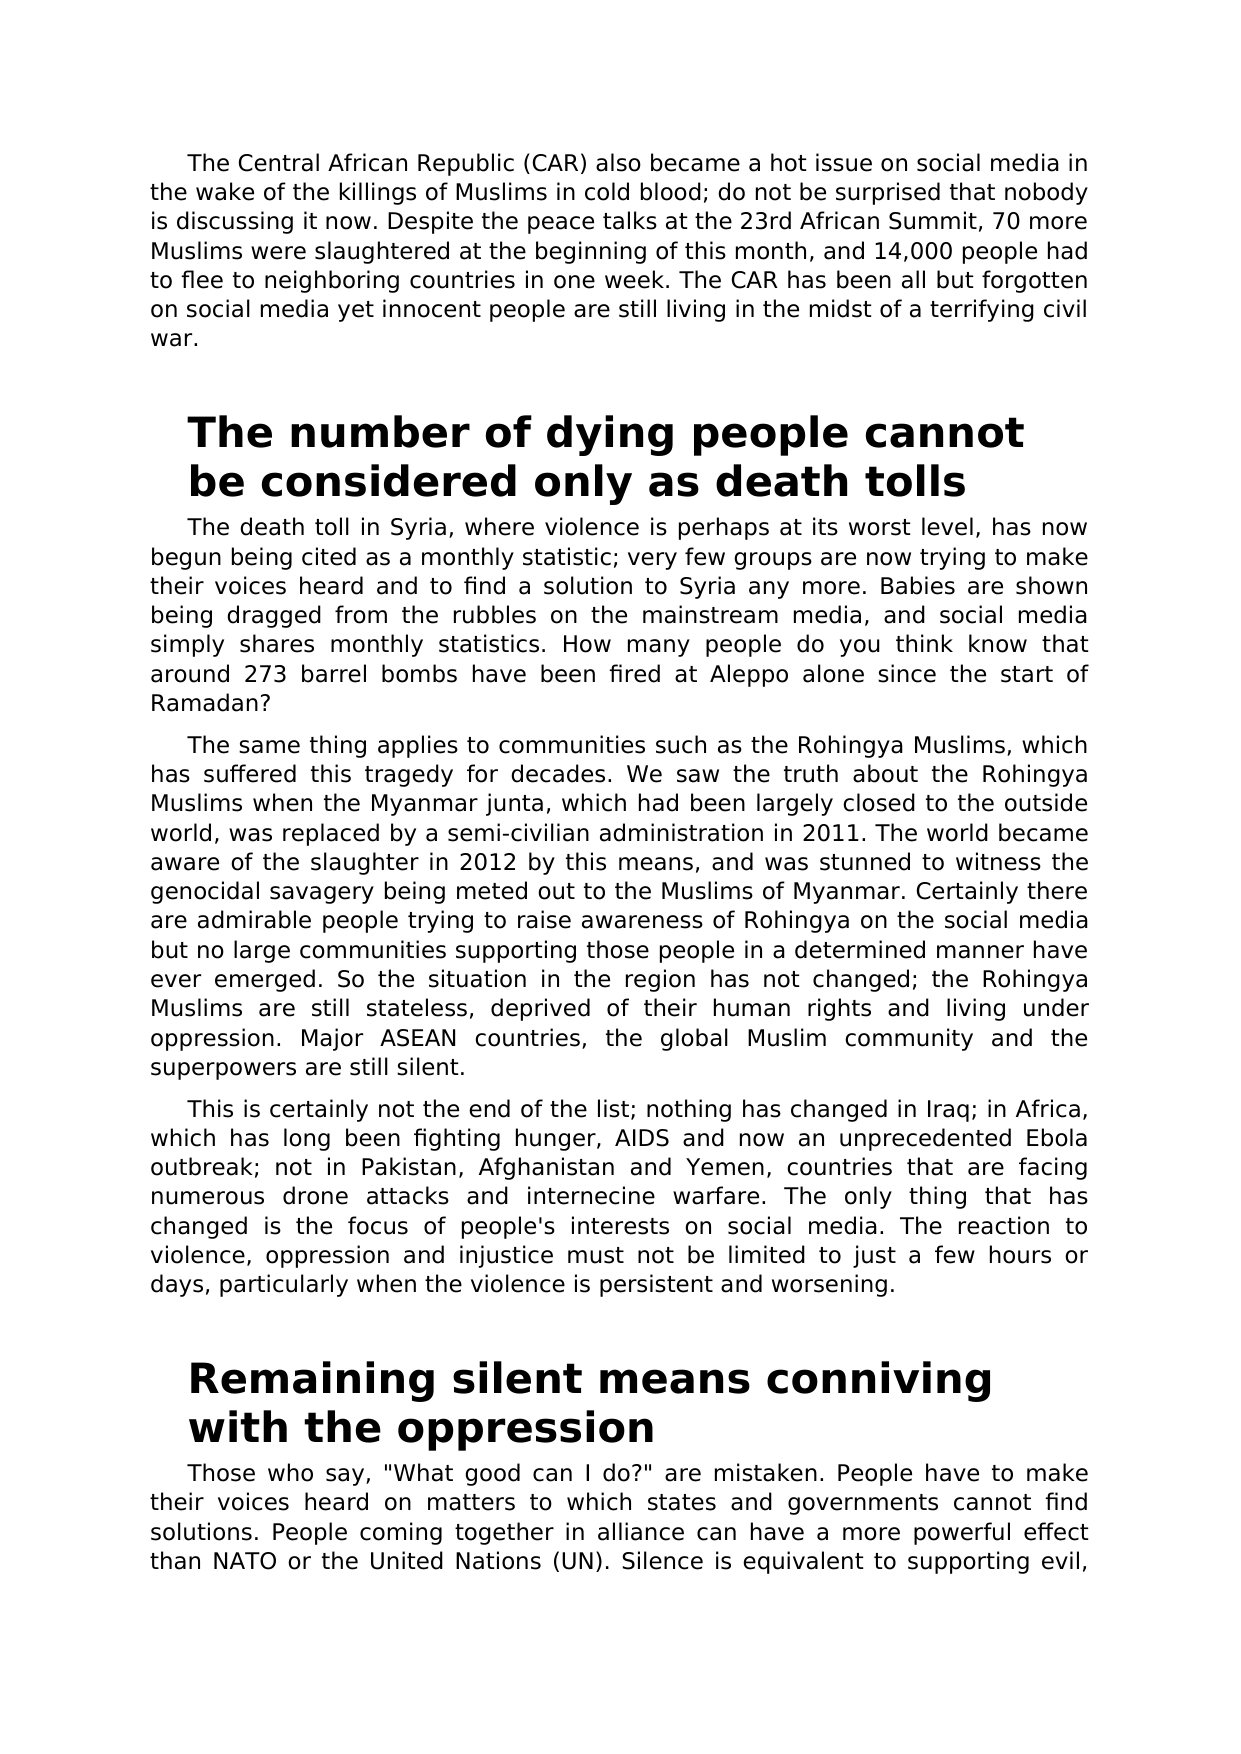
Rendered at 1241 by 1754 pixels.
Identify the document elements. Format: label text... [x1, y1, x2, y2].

text The death toll in Syria, where violence is perhaps at its worst level, has now begun being cited as a monthly statistic; very few groups are now trying to make their voices heard and to find a solution to Syria any more. Babies are shown being dragged from the rubbles on the mainstream media, and social media simply shares monthly statistics. How many people do you think know that around 273 barrel bombs have been fired at Aleppo alone since the start of Ramadan? [150, 514, 1090, 717]
text The same thing applies to communities such as the Rohingya Muslims, which has suffered this tragedy for decades. We saw the truth about the Rohingya Muslims when the Myanmar junta, which had been largely closed to the outside world, was replaced by a semi-civilian administration in 2011. The world became aware of the slaughter in 2012 by this means, and was stunned to witness the genocidal savagery being meted out to the Muslims of Myanmar. Certainly there are admirable people trying to raise awareness of Rohingya on the social media but no large communities supporting those people in a determined manner have ever emerged. So the situation in the region has not changed; the Rohingya Muslims are still stateless, deprived of their human rights and living under oppression. Major ASEAN countries, the global Muslim community and the superpowers are still silent. [150, 732, 1090, 1081]
subtitle Remaining silent means conniving with the oppression [187, 1355, 1090, 1452]
subtitle The number of dying people cannot be considered only as death tolls [187, 409, 1090, 506]
text This is certainly not the end of the list; nothing has changed in Iraq; in Africa, which has long been fighting hunger, AIDS and now an unprecedented Ebola outbreak; not in Pakistan, Afghanistan and Yemen, countries that are facing numerous drone attacks and internecine warfare. The only thing that has changed is the focus of people's interests on social media. The reaction to violence, oppression and injustice must not be limited to just a few hours or days, particularly when the violence is persistent and worsening. [150, 1096, 1090, 1298]
text The Central African Republic (CAR) also became a hot issue on social media in the wake of the killings of Muslims in cold blood; do not be surprised that nobody is discussing it now. Despite the peace talks at the 23rd African Summit, 70 more Muslims were slaughtered at the beginning of this month, and 14,000 people had to flee to neighboring countries in one week. The CAR has been all but forgotten on social media yet innocent people are still living in the midst of a terrifying civil war. [150, 150, 1090, 352]
text Those who say, "What good can I do?" are mistaken. People have to make their voices heard on matters to which states and governments cannot find solutions. People coming together in alliance can have a more powerful effect than NATO or the United Nations (UN). Silence is equivalent to supporting evil, [150, 1460, 1090, 1575]
